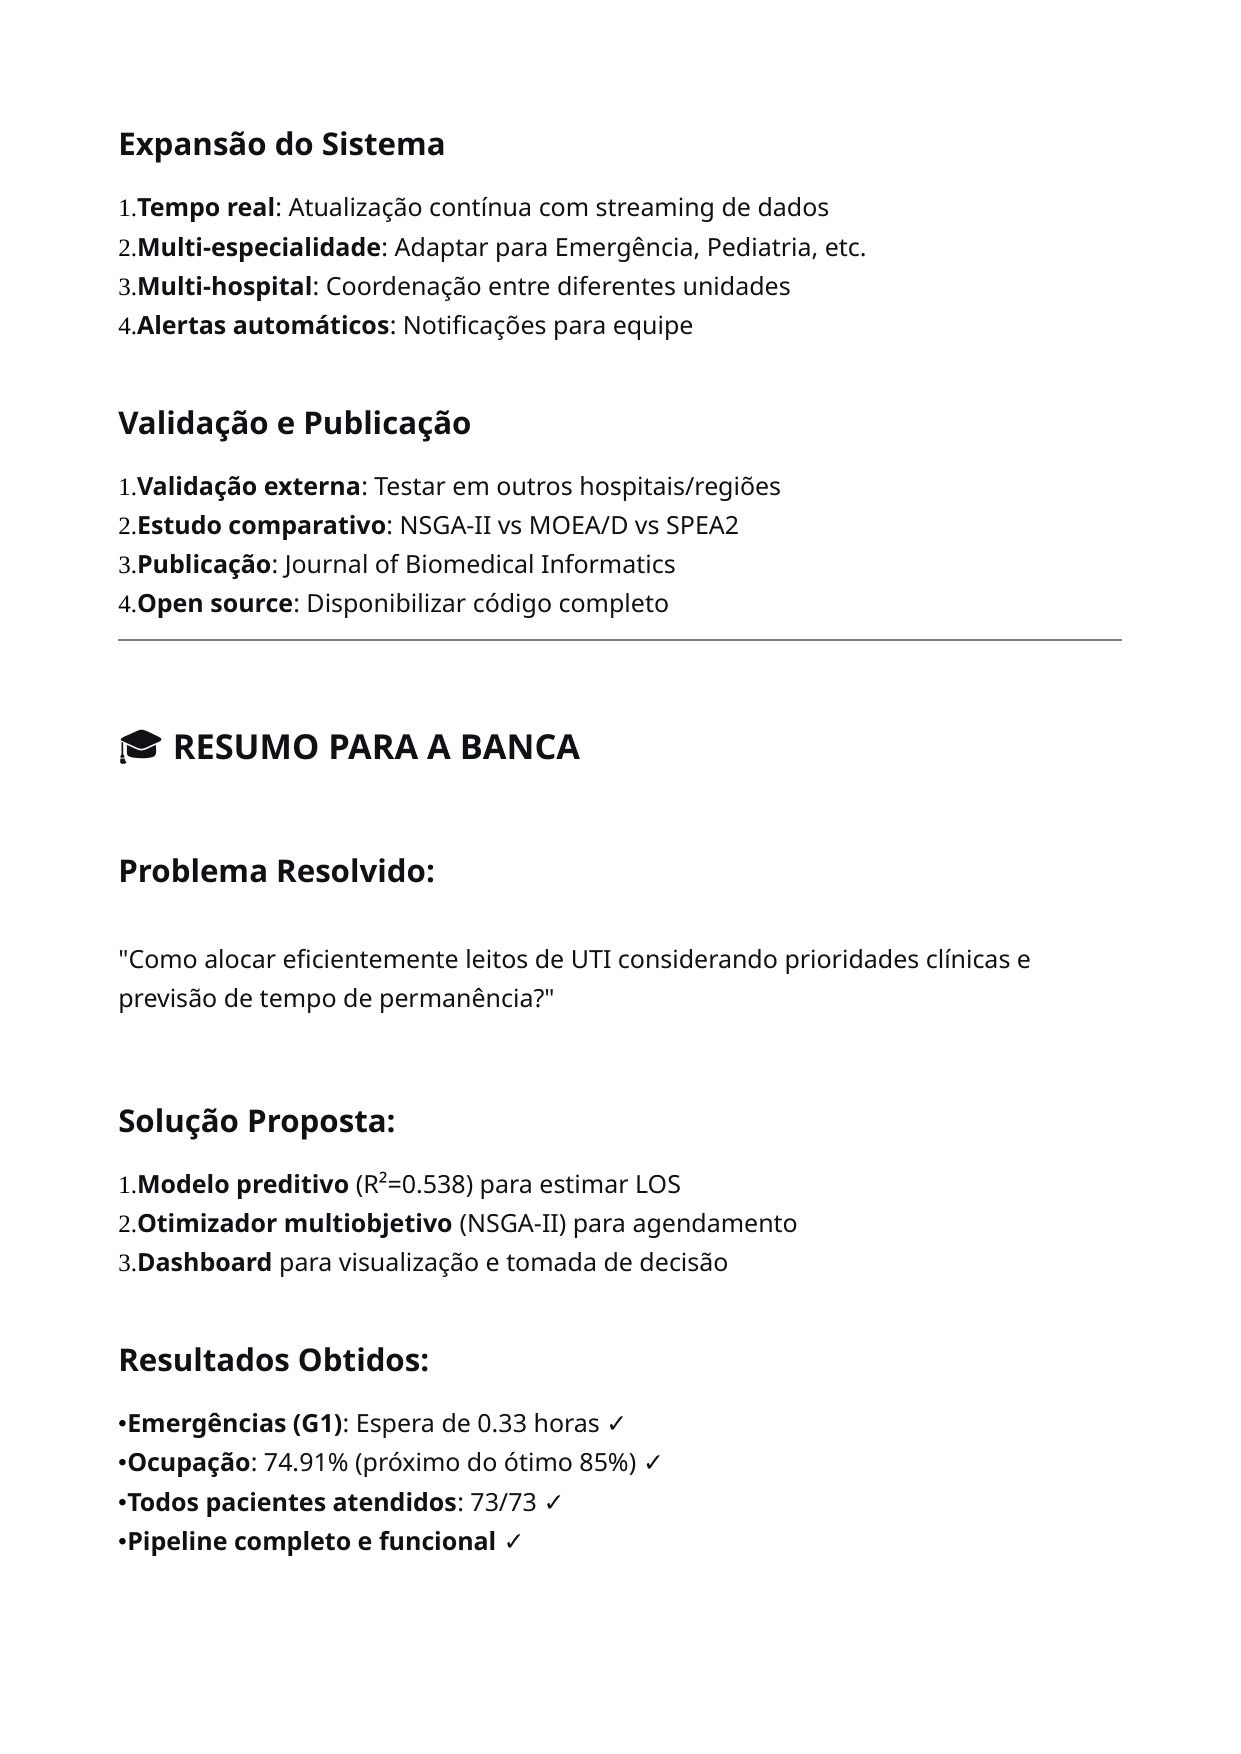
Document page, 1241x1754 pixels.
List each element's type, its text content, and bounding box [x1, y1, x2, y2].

text "Como alocar eficientemente leitos de UTI considerando prioridades clínicas e previsão de tempo de permanência?" [118, 941, 1122, 1014]
list Multi-especialidade: Adaptar para Emergência, Pediatria, etc. [118, 229, 1122, 263]
list Open source: Disponibilizar código completo [118, 586, 1122, 620]
subtitle Expansão do Sistema [118, 118, 1122, 165]
list Alertas automáticos: Notificações para equipe [118, 307, 1122, 342]
list Modelo preditivo (R²=0.538) para estimar LOS [118, 1167, 1122, 1201]
list Tempo real: Atualização contínua com streaming de dados [118, 190, 1122, 224]
list Ocupação: 74.91% (próximo do ótimo 85%) ✓ [118, 1445, 1122, 1479]
subtitle Problema Resolvido: [118, 844, 1122, 891]
list Emergências (G1): Espera de 0.33 horas ✓ [118, 1406, 1122, 1440]
subtitle Solução Proposta: [118, 1095, 1122, 1142]
subtitle 🎓 RESUMO PARA A BANCA [118, 719, 1122, 769]
list Pipeline completo e funcional ✓ [118, 1523, 1122, 1557]
list Multi-hospital: Coordenação entre diferentes unidades [118, 268, 1122, 302]
list Otimizador multiobjetivo (NSGA-II) para agendamento [118, 1206, 1122, 1240]
list Todos pacientes atendidos: 73/73 ✓ [118, 1484, 1122, 1518]
subtitle Resultados Obtidos: [118, 1334, 1122, 1381]
list Dashboard para visualização e tomada de decisão [118, 1245, 1122, 1279]
subtitle Validação e Publicação [118, 397, 1122, 443]
list Publicação: Journal of Biomedical Informatics [118, 547, 1122, 581]
list Validação externa: Testar em outros hospitais/regiões [118, 468, 1122, 503]
list Estudo comparativo: NSGA-II vs MOEA/D vs SPEA2 [118, 508, 1122, 542]
